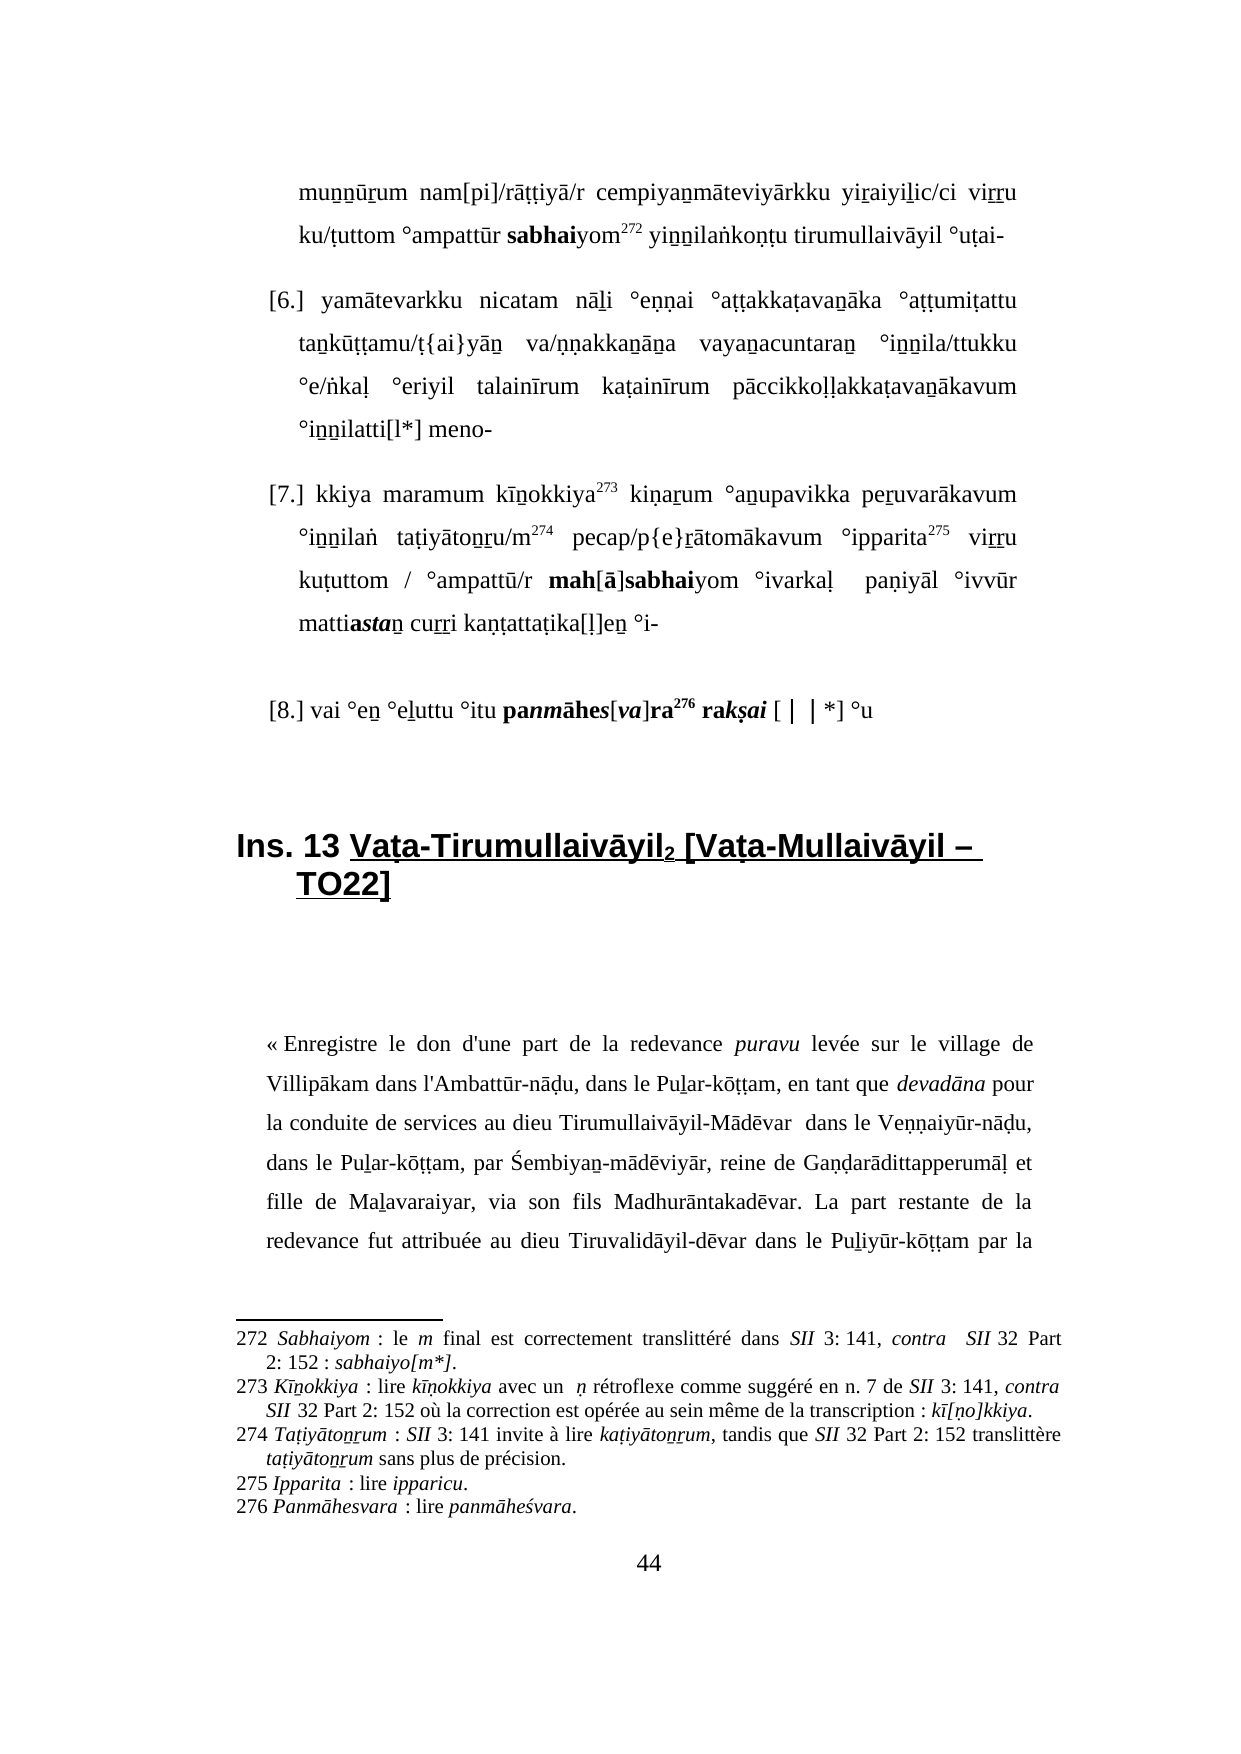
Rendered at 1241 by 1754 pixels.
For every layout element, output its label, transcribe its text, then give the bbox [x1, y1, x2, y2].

text « Enregistre le don d'une part de la redevance puravu levée sur le village de Villipākam dans l'Ambattūr-nāḍu, dans le Puḻar-kōṭṭam, en tant que devadāna pour la conduite de services au dieu Tirumullaivāyil-Mādēvar dans le Veṇṇaiyūr-nāḍu, dans le Puḻar-kōṭṭam, par Śembiyaṉ-mādēviyār, reine de Gaṇḍarādittapperumāḷ et fille de Maḻavaraiyar, via son fils Madhurāntakadēvar. La part restante de la redevance fut attribuée au dieu Tiruvalidāyil-dēvar dans le Puḻiyūr-kōṭṭam par la même dame ». [266, 1030, 1034, 1254]
text Panmāhesvara : lire panmāheśvara. [236, 1494, 1061, 1518]
text [6.] yamātevarkku nicatam nāḻi °eṇṇai °aṭṭakkaṭavaṉāka °aṭṭumiṭattu taṉkūṭṭamu/ṭ{ai}yāṉ va/ṇṇakkaṉāṉa vayaṉacuntaraṉ °iṉṉila/ttukku °e/ṅkaḷ °eriyil talainīrum kaṭainīrum pāccikkoḷḷakkaṭavaṉākavum °iṉṉilatti[l*] meno- [268, 285, 1017, 443]
subtitle Ins. 13 Vaṭa-Tirumullaivāyil2 [Vaṭa-Mullaivāyil – TO22] [236, 826, 1061, 903]
text muṉṉūṟum nam[pi]/rāṭṭiyā/r cempiyaṉmāteviyārkku yiṟaiyiḻic/ci viṟṟu ku/ṭuttom °ampattūr sabhaiyom yiṉṉilaṅkoṇṭu tirumullaivāyil °uṭai- [268, 177, 1017, 249]
text Ipparita : lire ipparicu. [236, 1470, 1061, 1494]
text Taṭiyātoṉṟum : SII 3: 141 invite à lire kaṭiyātoṉṟum, tandis que SII 32 Part 2: 152 translittère taṭiyātoṉṟum sans plus de précision. [236, 1422, 1061, 1470]
text [7.] kkiya maramum kīṉokkiya kiṇaṟum °aṉupavikka peṟuvarākavum °iṉṉilaṅ taṭiyātoṉṟu/m pecap/p{e}ṟātomākavum °ipparita viṟṟu kuṭuttom / °ampattū/r mah[ā]sabhaiyom °ivarkaḷ paṇiyāl °ivvūr mattiastaṉ cuṟṟi kaṇṭattaṭika[ḷ]eṉ °i- [268, 479, 1017, 637]
text [8.] vai °eṉ °eḻuttu °itu panmāhes[va]ra rakṣai [❘❘*] °u [268, 695, 1017, 723]
text Kīṉokkiya : lire kīṇokkiya avec un ṇ rétroflexe comme suggéré en n. 7 de SII 3: 141, contra SII 32 Part 2: 152 où la correction est opérée au sein même de la transcription : kī[ṇo]kkiya. [236, 1374, 1061, 1422]
text Sabhaiyom : le m final est correctement translittéré dans SII 3: 141, contra SII 32 Part 2: 152 : sabhaiyo[m*]. [236, 1326, 1061, 1374]
